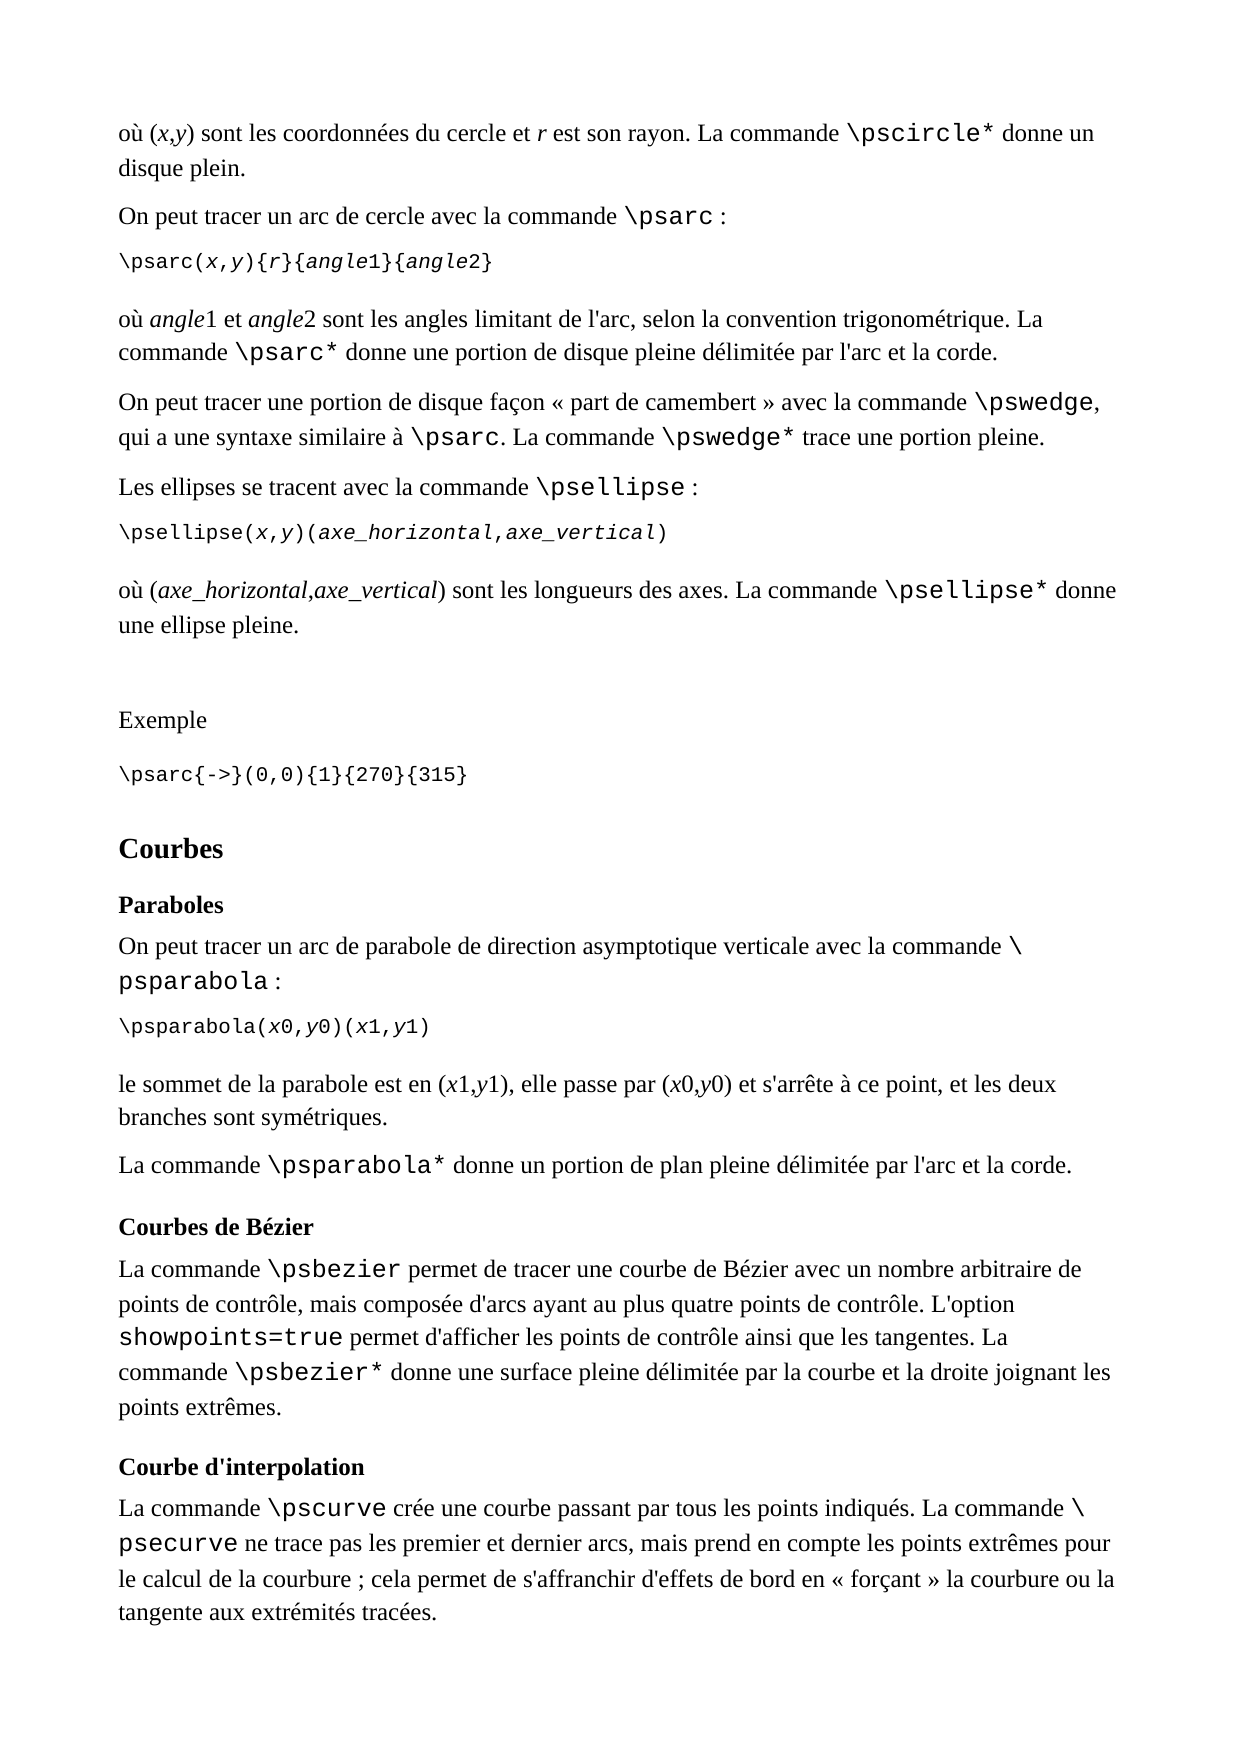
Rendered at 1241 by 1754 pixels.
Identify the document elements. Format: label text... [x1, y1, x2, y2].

text On peut tracer un arc de parabole de direction asymptotique verticale avec la commande \psparabola : [118, 931, 1122, 997]
text le sommet de la parabole est en (x1,y1), elle passe par (x0,y0) et s'arrête à ce point, et les deux branches sont symétriques. [118, 1069, 1122, 1131]
text \psparabola(x0,y0)(x1,y1) [118, 1016, 1122, 1040]
text où angle1 et angle2 sont les angles limitant de l'arc, selon la convention trigonométrique. La commande \psarc* donne une portion de disque pleine délimitée par l'arc et la corde. [118, 304, 1122, 368]
subtitle Paraboles [118, 890, 1122, 919]
text où (x,y) sont les coordonnées du cercle et r est son rayon. La commande \pscircle* donne un disque plein. [118, 118, 1122, 182]
text Les ellipses se tracent avec la commande \psellipse : [118, 472, 1122, 503]
text La commande \psbezier permet de tracer une courbe de Bézier avec un nombre arbitraire de points de contrôle, mais composée d'arcs ayant au plus quatre points de contrôle. L'option showpoints=true permet d'afficher les points de contrôle ainsi que les tangentes. La commande \psbezier* donne une surface pleine délimitée par la courbe et la droite joignant les points extrêmes. [118, 1254, 1122, 1421]
subtitle Courbes [118, 831, 1122, 865]
text La commande \psparabola* donne un portion de plan pleine délimitée par l'arc et la corde. [118, 1150, 1122, 1181]
text où (axe_horizontal,axe_vertical) sont les longueurs des axes. La commande \psellipse* donne une ellipse pleine. [118, 575, 1122, 639]
text \psarc{->}(0,0){1}{270}{315} [118, 764, 1122, 787]
subtitle Courbes de Bézier [118, 1212, 1122, 1241]
text \psellipse(x,y)(axe_horizontal,axe_vertical) [118, 522, 1122, 546]
text \psarc(x,y){r}{angle1}{angle2} [118, 251, 1122, 274]
text On peut tracer un arc de cercle avec la commande \psarc : [118, 201, 1122, 232]
subtitle Exemple [118, 706, 1122, 734]
text La commande \pscurve crée une courbe passant par tous les points indiqués. La commande \psecurve ne trace pas les premier et dernier arcs, mais prend en compte les points extrêmes pour le calcul de la courbure ; cela permet de s'affranchir d'effets de bord en « forçant » la courbure ou la tangente aux extrémités tracées. [118, 1493, 1122, 1625]
subtitle Courbe d'interpolation [118, 1452, 1122, 1481]
text On peut tracer une portion de disque façon « part de camembert » avec la commande \pswedge, qui a une syntaxe similaire à \psarc. La commande \pswedge* trace une portion pleine. [118, 387, 1122, 453]
